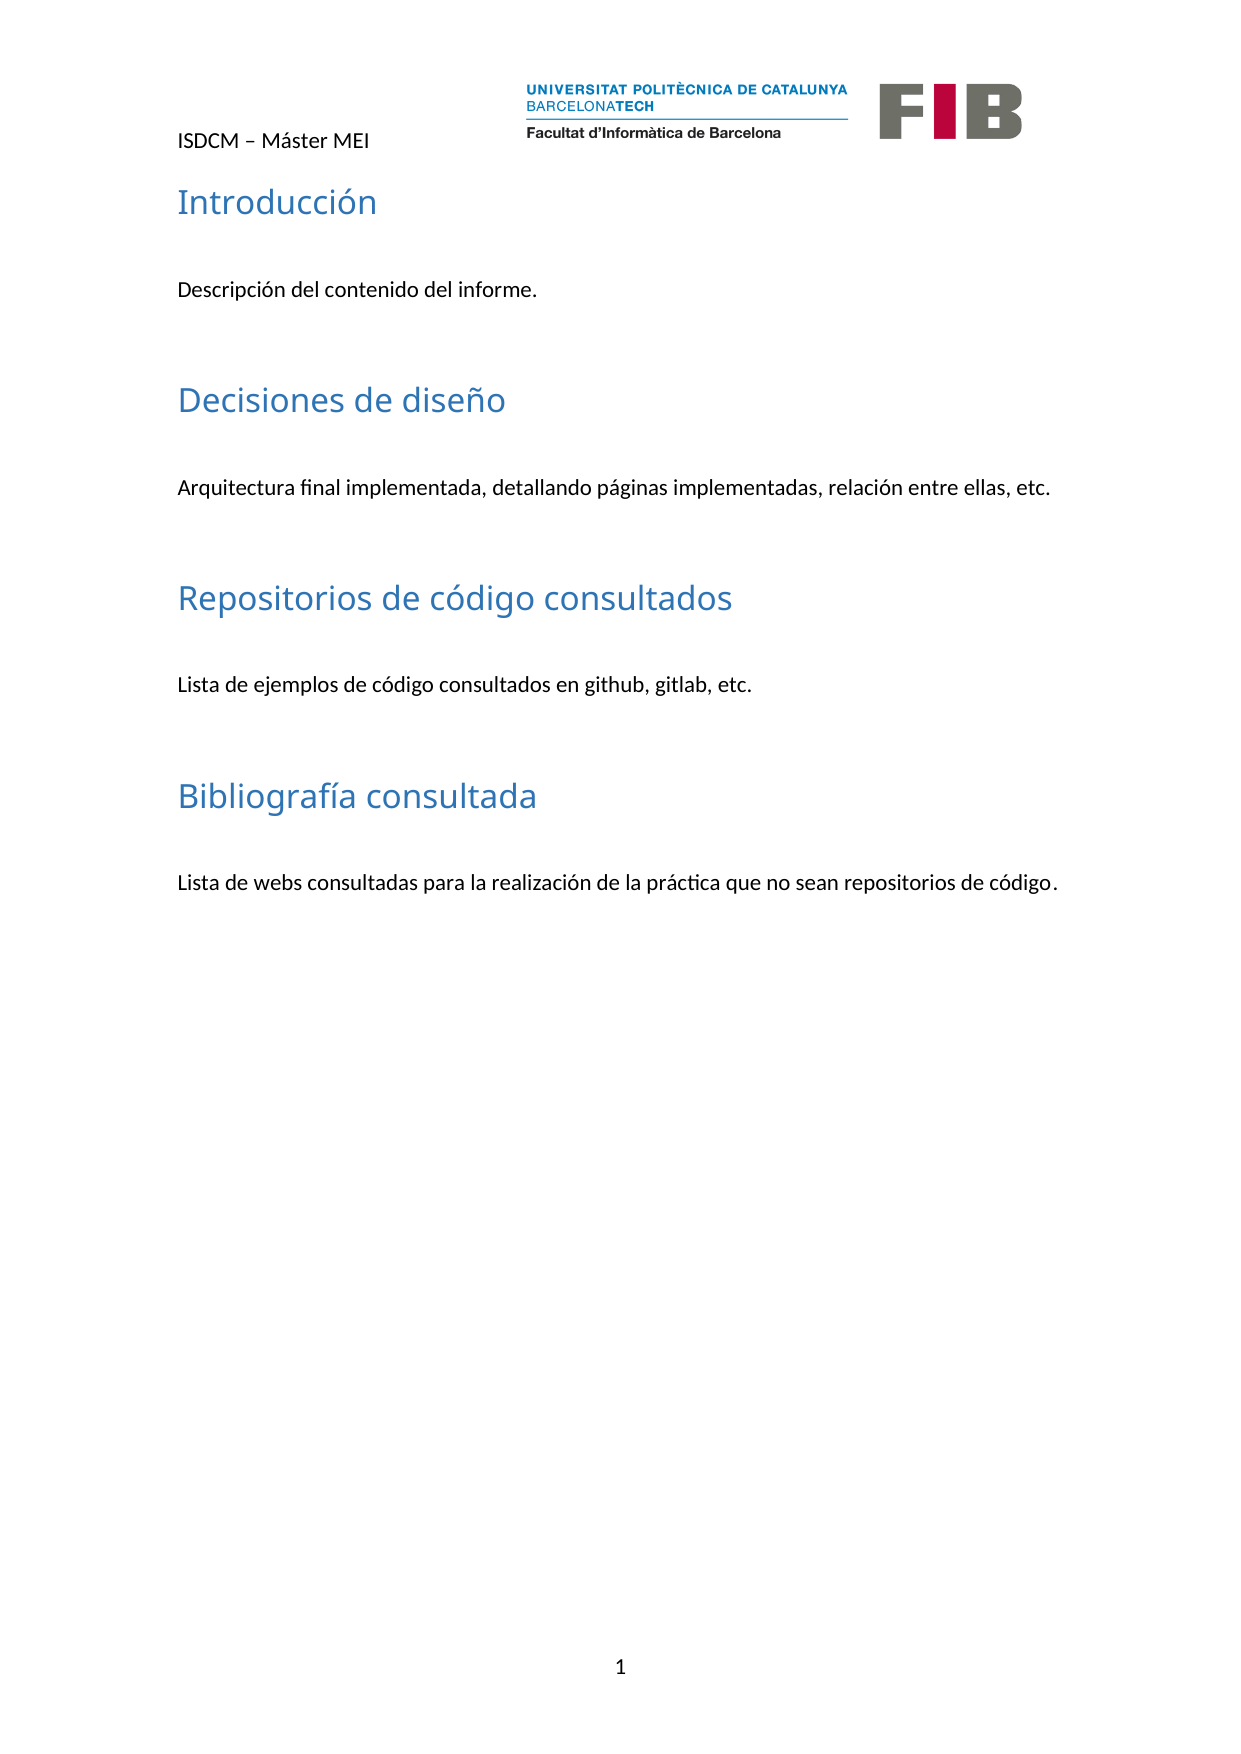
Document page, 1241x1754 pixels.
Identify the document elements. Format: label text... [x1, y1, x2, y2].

subtitle Repositorios de código consultados [177, 575, 1063, 620]
text Lista de ejemplos de código consultados en github, gitlab, etc. [177, 671, 1063, 699]
text Lista de webs consultadas para la realización de la práctica que no sean repositorios de código. [177, 868, 1063, 897]
subtitle Bibliografía consultada [177, 773, 1063, 818]
picture [524, 73, 1022, 149]
text Arquitectura final implementada, detallando páginas implementadas, relación entre ellas, etc. [177, 473, 1063, 501]
subtitle Decisiones de diseño [177, 377, 1063, 422]
subtitle Introducción [177, 179, 1063, 224]
text Descripción del contenido del informe. [177, 275, 1063, 303]
